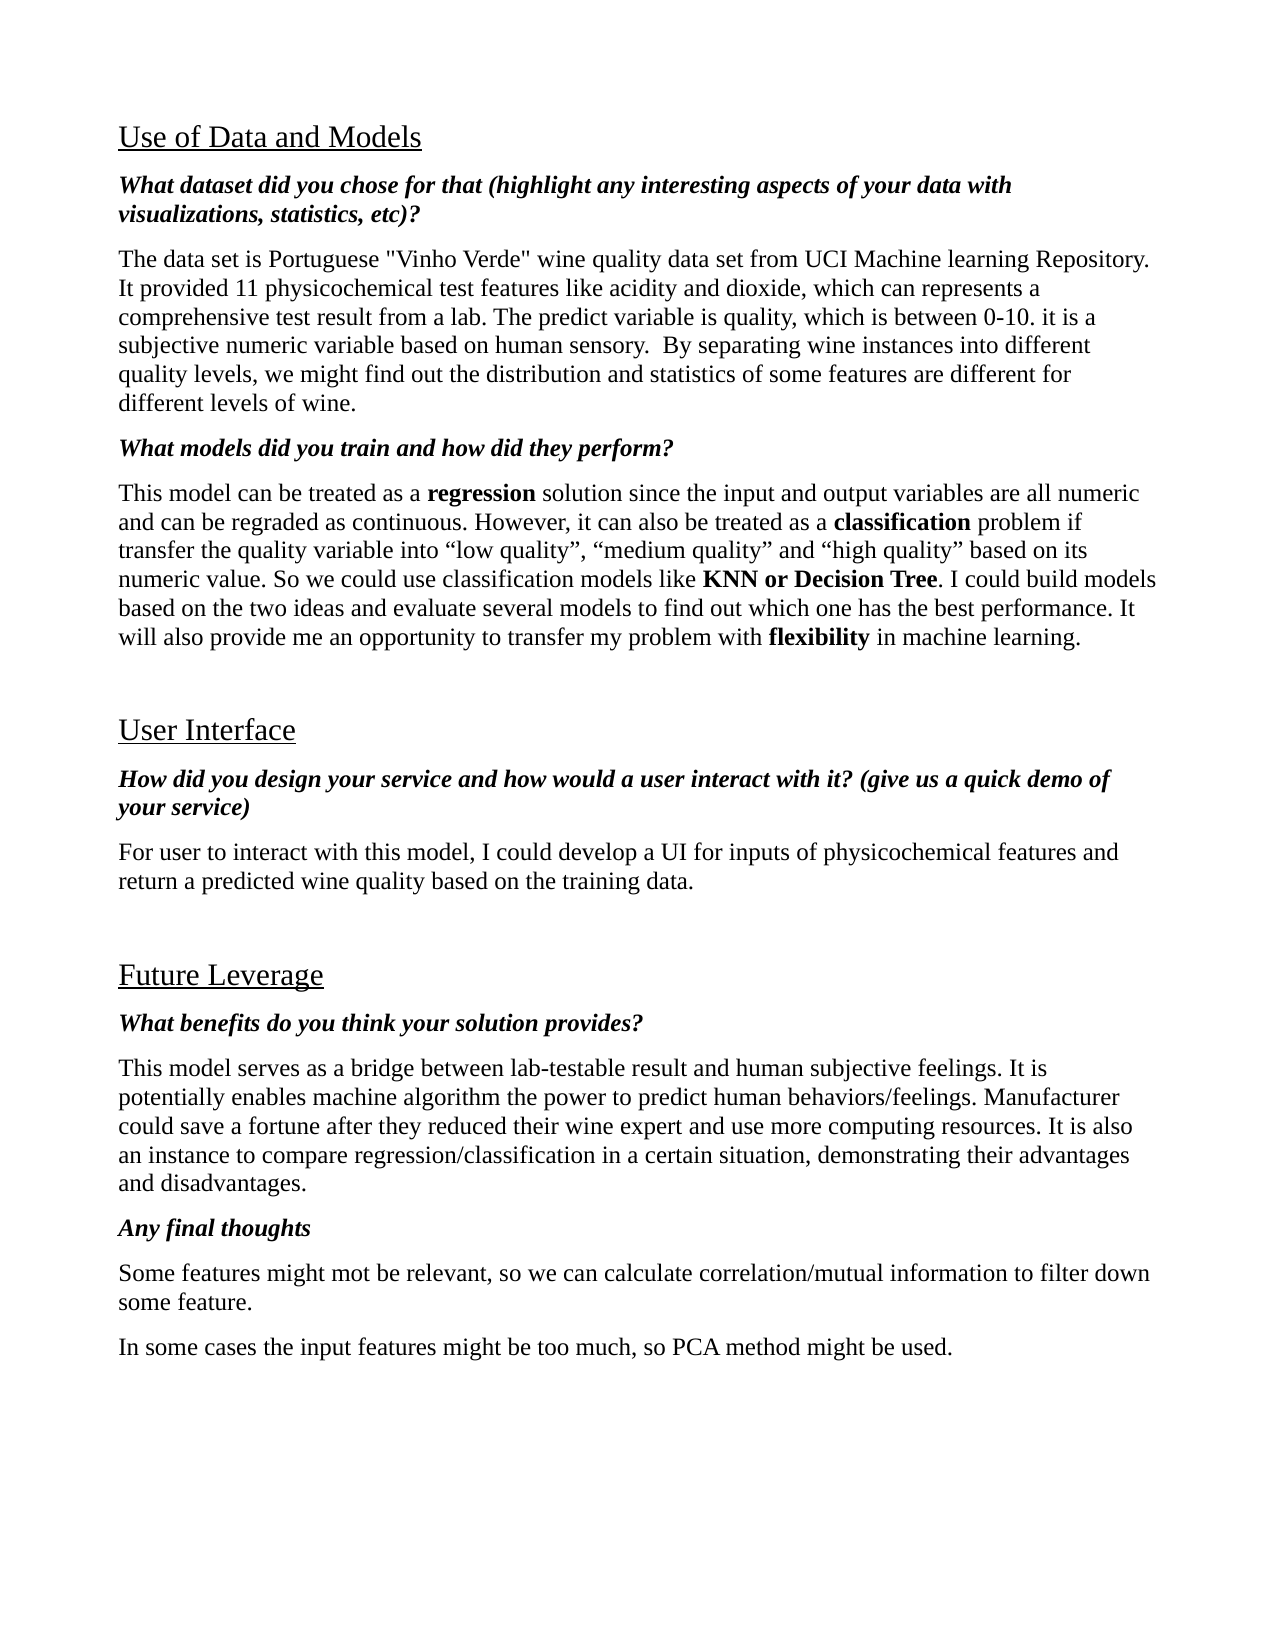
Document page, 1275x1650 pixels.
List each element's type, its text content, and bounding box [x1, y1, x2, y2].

text How did you design your service and how would a user interact with it? (give us a quick demo of your service) [118, 764, 1157, 821]
text For user to interact with this model, I could develop a UI for inputs of physicochemical features and return a predicted wine quality based on the training data. [118, 837, 1157, 895]
text Use of Data and Models [118, 118, 1157, 154]
text Some features might mot be relevant, so we can calculate correlation/mutual information to filter down some feature. [118, 1258, 1157, 1316]
text The data set is Portuguese "Vinho Verde" wine quality data set from UCI Machine learning Repository. It provided 11 physicochemical test features like acidity and dioxide, which can represents a comprehensive test result from a lab. The predict variable is quality, which is between 0-10. it is a subjective numeric variable based on human sensory. By separating wine instances into different quality levels, we might find out the distribution and statistics of some features are different for different levels of wine. [118, 244, 1157, 417]
text This model serves as a bridge between lab-testable result and human subjective feelings. It is potentially enables machine algorithm the power to predict human behaviors/feelings. Manufacturer could save a fortune after they reduced their wine expert and use more computing resources. It is also an instance to compare regression/classification in a certain situation, demonstrating their advantages and disadvantages. [118, 1053, 1157, 1197]
text This model can be treated as a regression solution since the input and output variables are all numeric and can be regraded as continuous. However, it can also be treated as a classification problem if transfer the quality variable into “low quality”, “medium quality” and “high quality” based on its numeric value. So we could use classification models like KNN or Decision Tree. I could build models based on the two ideas and evaluate several models to find out which one has the best performance. It will also provide me an opportunity to transfer my problem with flexibility in machine learning. [118, 478, 1157, 650]
text What models did you train and how did they perform? [118, 433, 1157, 462]
text Any final thoughts [118, 1213, 1157, 1242]
text Future Leverage [118, 956, 1157, 992]
text User Interface [118, 712, 1157, 747]
text In some cases the input features might be too much, so PCA method might be used. [118, 1332, 1157, 1361]
text What dataset did you chose for that (highlight any interesting aspects of your data with visualizations, statistics, etc)? [118, 170, 1157, 228]
text What benefits do you think your solution provides? [118, 1008, 1157, 1037]
